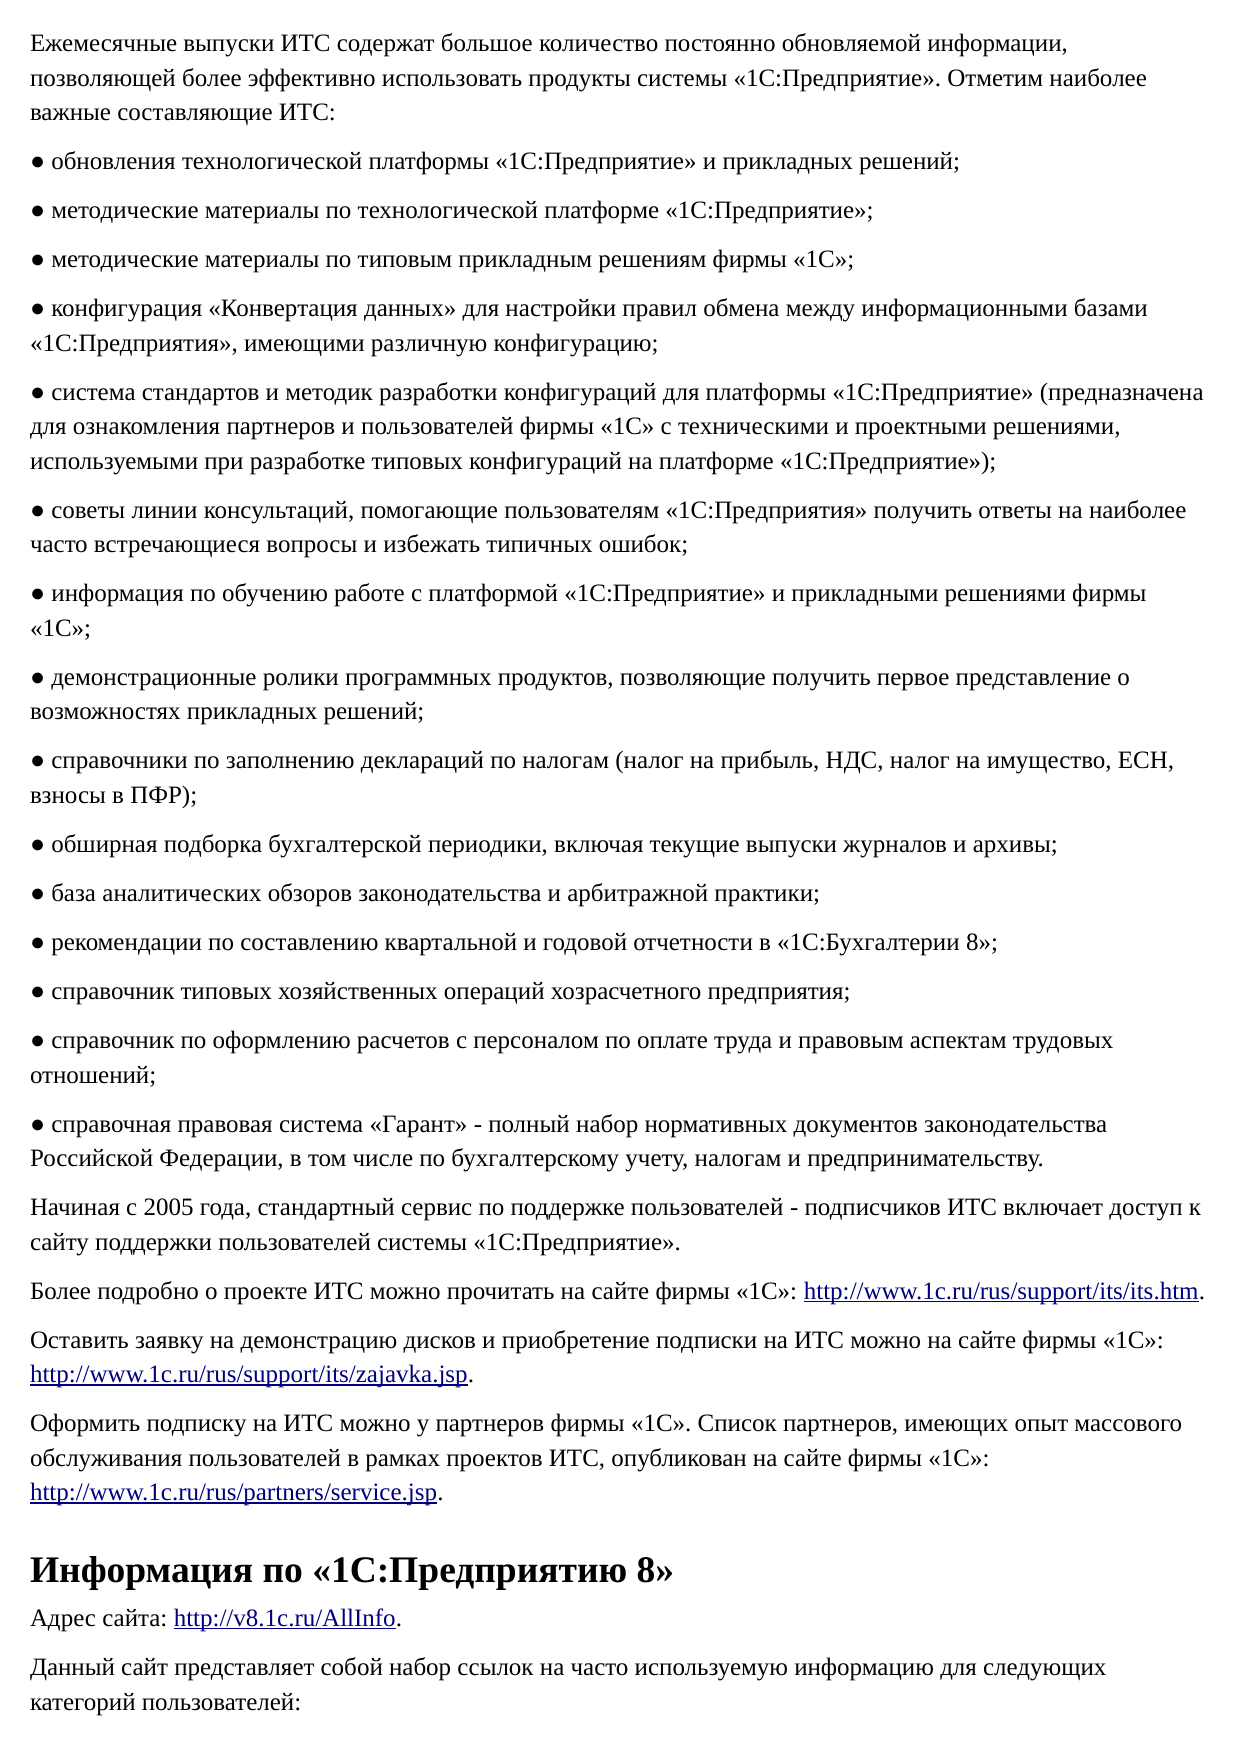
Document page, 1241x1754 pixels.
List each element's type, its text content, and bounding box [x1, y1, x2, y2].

text Оставить заявку на демонстрацию дисков и приобретение подписки на ИТС можно на сайте фирмы «1С»: http://www.1c.ru/rus/support/its/zajavka.jsp. [30, 1325, 1211, 1388]
text Оформить подписку на ИТС можно у партнеров фирмы «1С». Список партнеров, имеющих опыт массового обслуживания пользователей в рамках проектов ИТС, опубликован на сайте фирмы «1С»: http://www.1c.ru/rus/partners/service.jsp. [30, 1408, 1211, 1506]
text ● справочник типовых хозяйственных операций хозрасчетного предприятия; [30, 976, 1211, 1005]
text Ежемесячные выпуски ИТС содержат большое количество постоянно обновляемой информации, позволяющей более эффективно использовать продукты системы «1С:Предприятие». Отметим наиболее важные составляющие ИТС: [30, 28, 1211, 126]
text Начиная с 2005 года, стандартный сервис по поддержке пользователей ‑ подписчиков ИТС включает доступ к сайту поддержки пользователей системы «1С:Предприятие». [30, 1192, 1211, 1256]
text ● конфигурация «Конвертация данных» для настройки правил обмена между информационными базами «1С:Предприятия», имеющими различную конфигурацию; [30, 293, 1211, 357]
text Более подробно о проекте ИТС можно прочитать на сайте фирмы «1С»: http://www.1c.ru/rus/support/its/its.htm. [30, 1276, 1211, 1305]
text ● база аналитических обзоров законодательства и арбитражной практики; [30, 878, 1211, 907]
text ● советы линии консультаций, помогающие пользователям «1С:Предприятия» получить ответы на наиболее часто встречающиеся вопросы и избежать типичных ошибок; [30, 495, 1211, 558]
text ● система стандартов и методик разработки конфигураций для платформы «1С:Предприятие» (предназначена для ознакомления партнеров и пользователей фирмы «1С» с техническими и проектными решениями, используемыми при разработке типовых конфигураций на платформе «1С:Предприятие»); [30, 377, 1211, 474]
text ● обширная подборка бухгалтерской периодики, включая текущие выпуски журналов и архивы; [30, 829, 1211, 858]
text Данный сайт представляет собой набор ссылок на часто используемую информацию для следующих категорий пользователей: [30, 1652, 1211, 1715]
text ● демонстрационные ролики программных продуктов, позволяющие получить первое представление о возможностях прикладных решений; [30, 662, 1211, 725]
text ● справочник по оформлению расчетов с персоналом по оплате труда и правовым аспектам трудовых отношений; [30, 1025, 1211, 1088]
text ● рекомендации по составлению квартальной и годовой отчетности в «1С:Бухгалтерии 8»; [30, 927, 1211, 956]
text ● обновления технологической платформы «1С:Предприятие» и прикладных решений; [30, 146, 1211, 175]
text ● методические материалы по типовым прикладным решениям фирмы «1С»; [30, 244, 1211, 273]
text ● справочная правовая система «Гарант» ‑ полный набор нормативных документов законодательства Российской Федерации, в том числе по бухгалтерскому учету, налогам и предпринимательству. [30, 1109, 1211, 1172]
text Адрес сайта: http://v8.1c.ru/AllInfo. [30, 1603, 1211, 1632]
subtitle Информация по «1С:Предприятию 8» [30, 1547, 1211, 1591]
text ● информация по обучению работе с платформой «1С:Предприятие» и прикладными решениями фирмы «1С»; [30, 578, 1211, 642]
text ● справочники по заполнению деклараций по налогам (налог на прибыль, НДС, налог на имущество, ЕСН, взносы в ПФР); [30, 746, 1211, 809]
text ● методические материалы по технологической платформе «1С:Предприятие»; [30, 195, 1211, 224]
